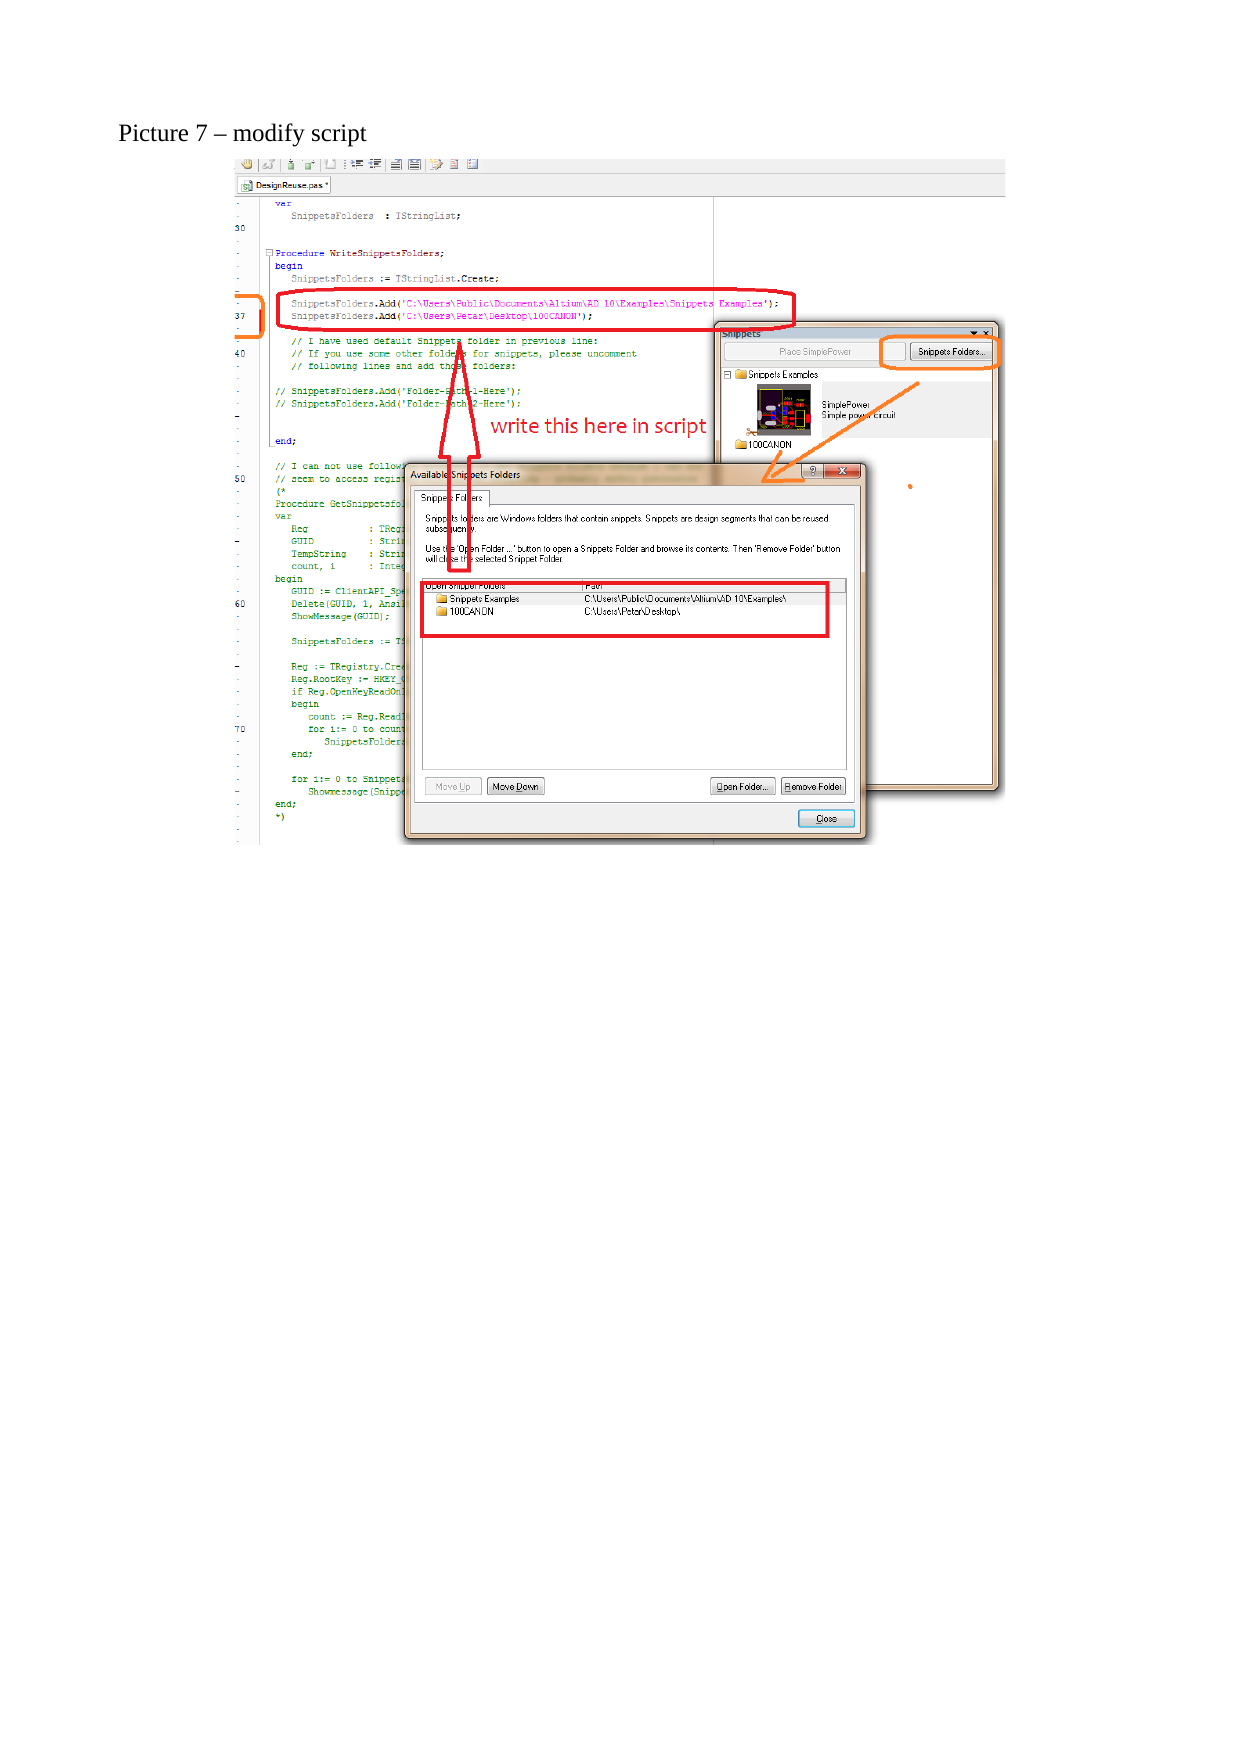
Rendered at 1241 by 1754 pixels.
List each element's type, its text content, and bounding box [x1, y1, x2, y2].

text Picture 7 – modify script [118, 118, 1122, 147]
picture [234, 159, 1006, 845]
